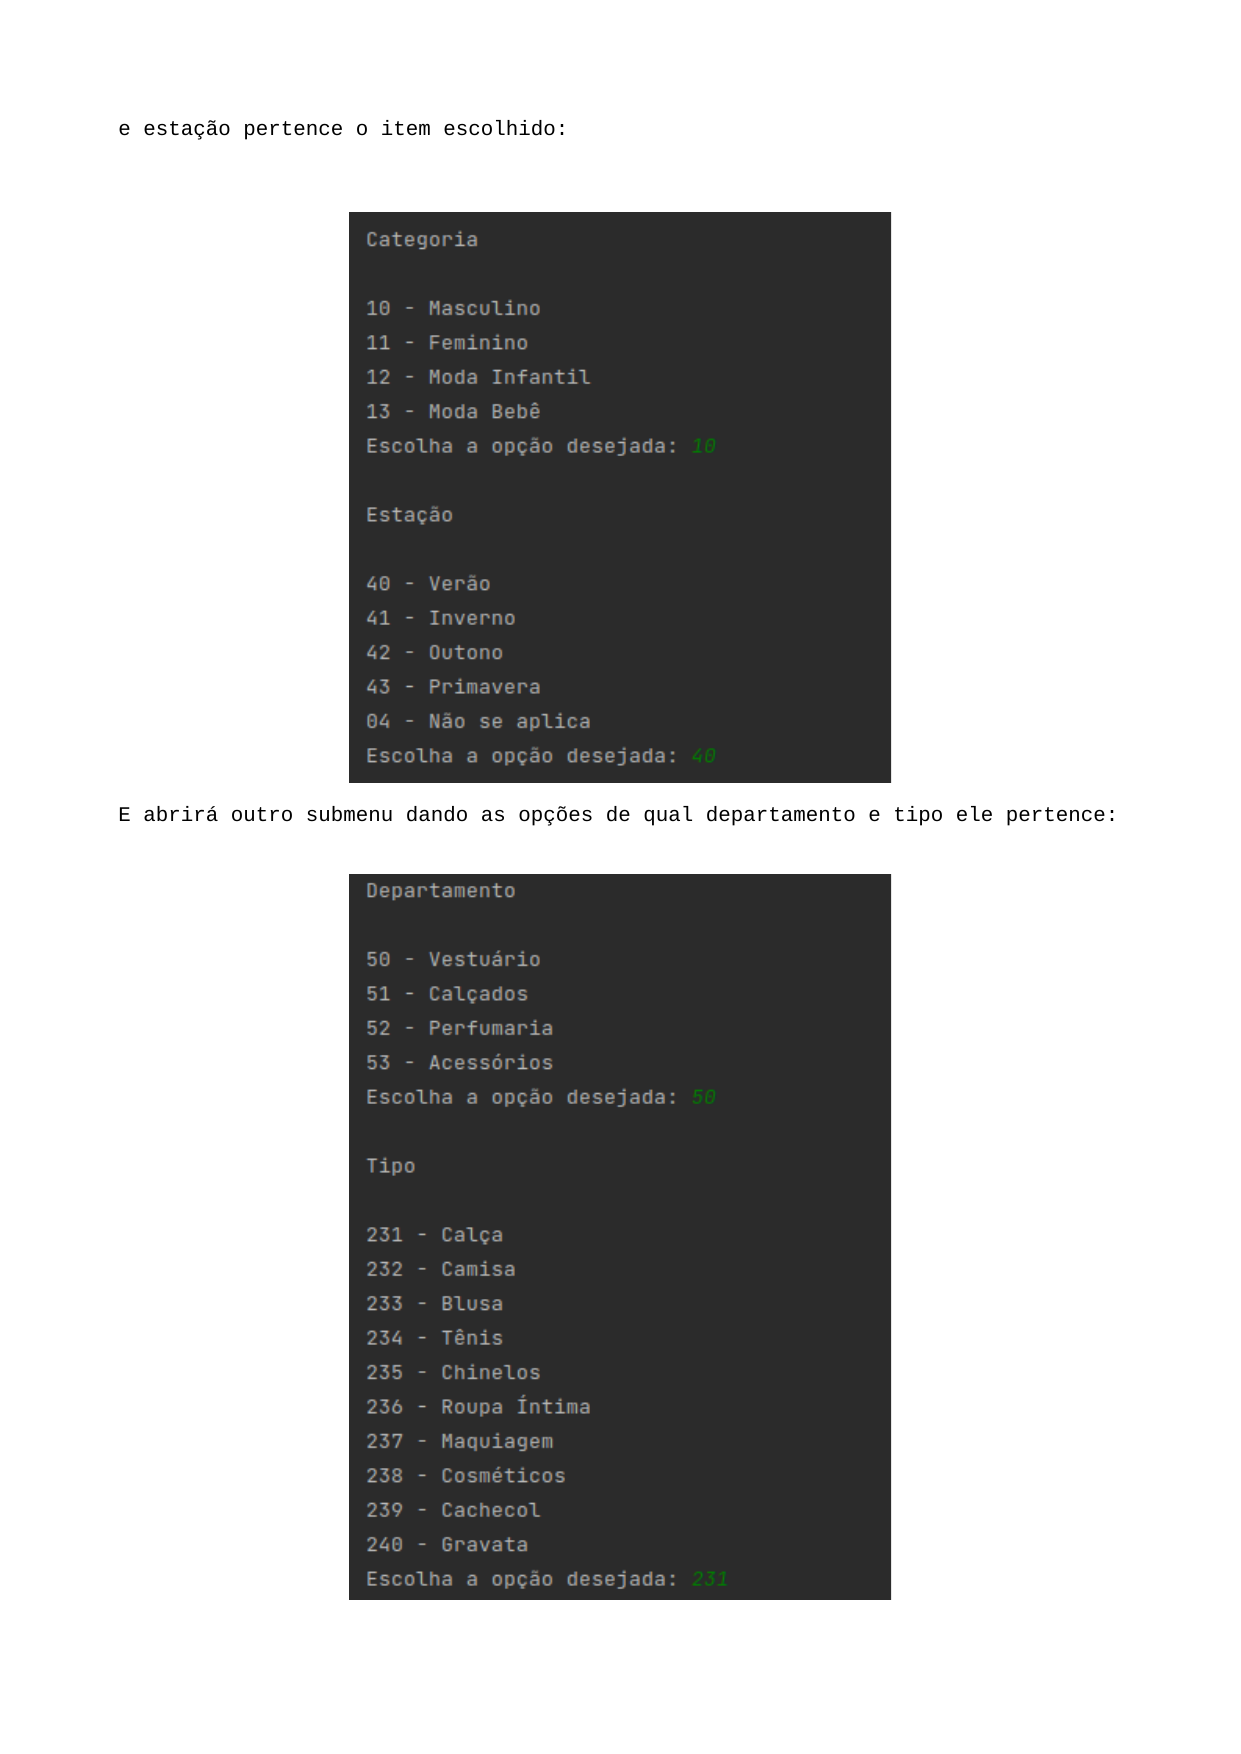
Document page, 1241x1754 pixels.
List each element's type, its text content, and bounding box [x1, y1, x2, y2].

text e estação pertence o item escolhido: [118, 118, 1122, 142]
picture [349, 212, 892, 783]
picture [349, 874, 892, 1600]
text E abrirá outro submenu dando as opções de qual departamento e tipo ele pertence: [118, 804, 1122, 827]
